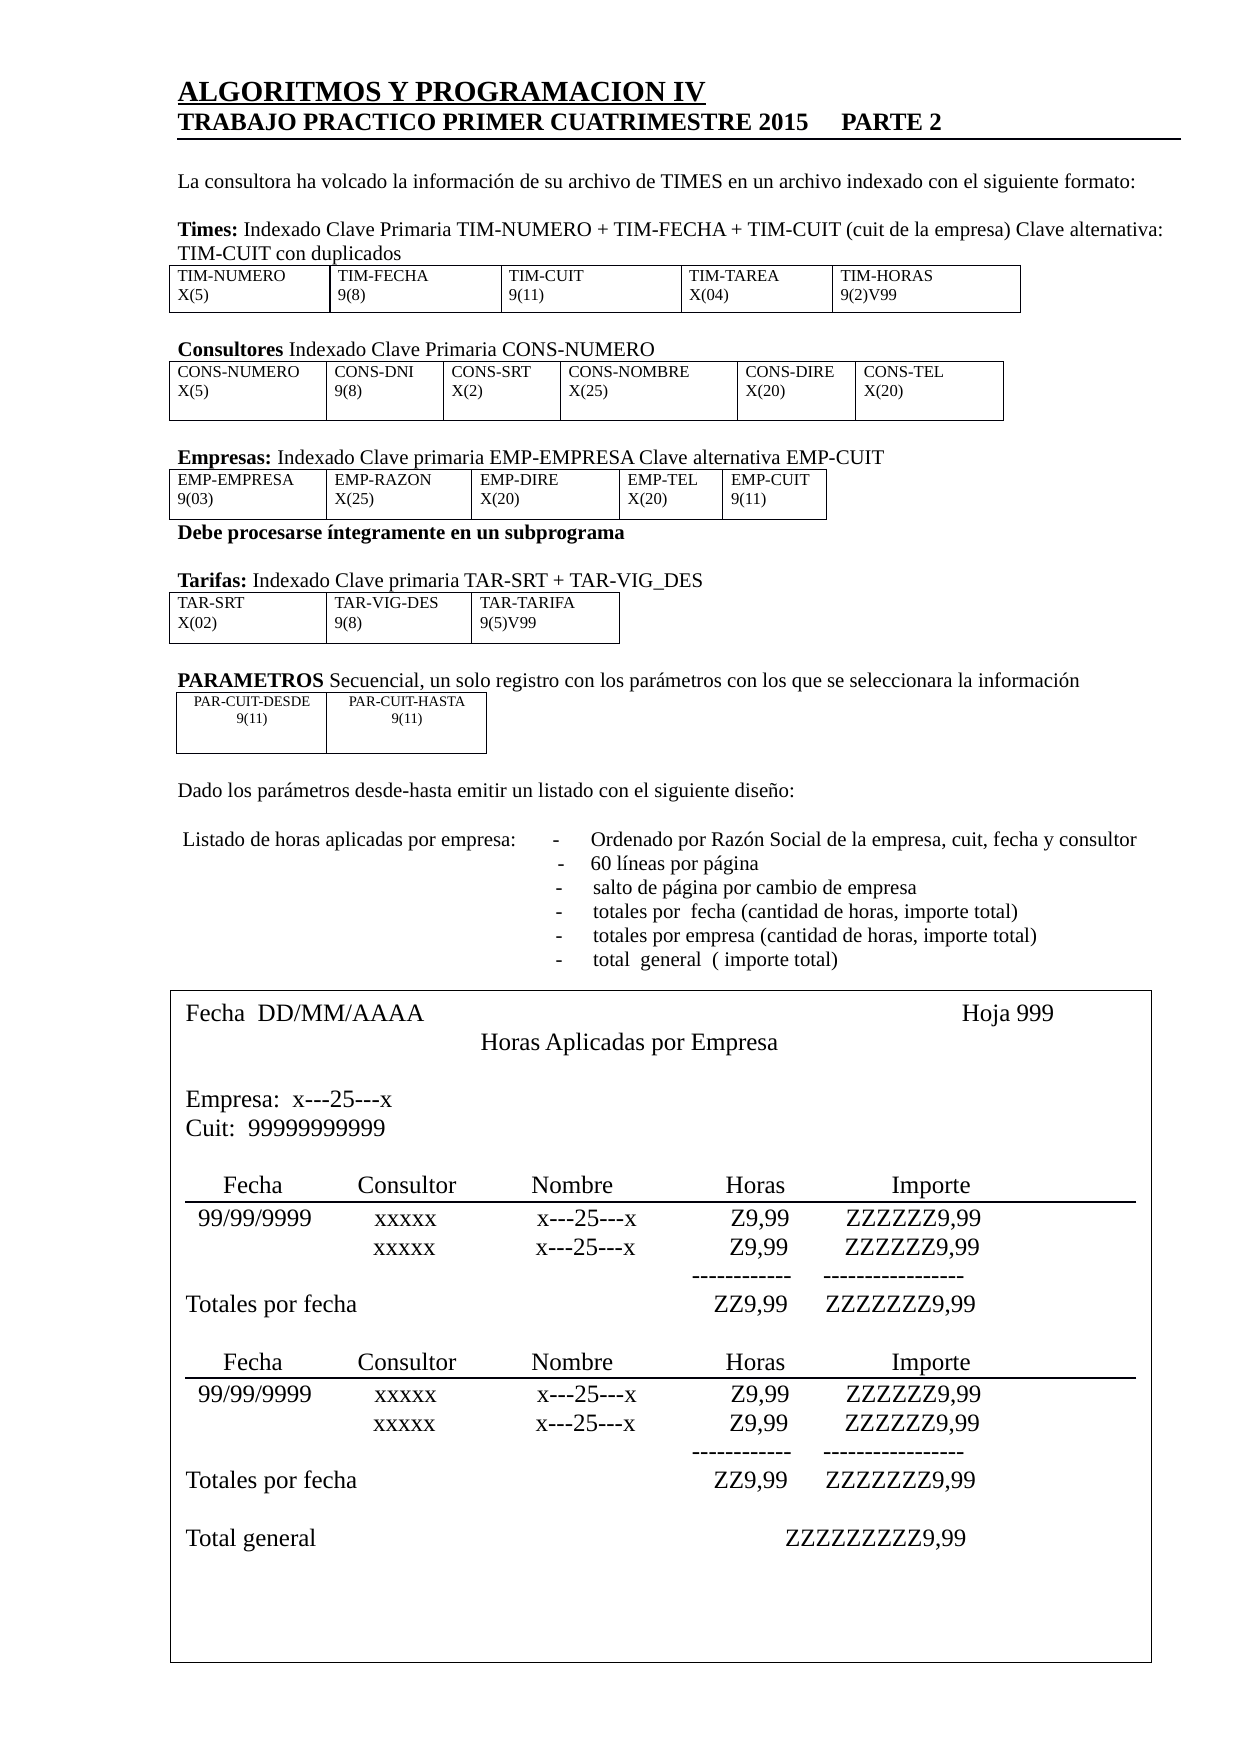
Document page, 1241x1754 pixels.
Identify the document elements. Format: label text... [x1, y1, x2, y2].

text ------------ ----------------- [185, 1260, 1136, 1289]
text Fecha Consultor Nombre Horas Importe [185, 1347, 1136, 1377]
text 99/99/9999 xxxxx x---25---x Z9,99 ZZZZZZ9,99 [185, 1379, 1136, 1408]
table_header TIM-CUIT 9(11) [502, 266, 681, 312]
table_header EMP-RAZON X(25) [327, 470, 471, 519]
text Empresa: x---25---x [185, 1084, 1136, 1113]
table_header TIM-TAREA X(04) [682, 266, 832, 312]
list salto de página por cambio de empresa [555, 875, 1181, 899]
text Fecha Consultor Nombre Horas Importe [185, 1170, 1136, 1201]
text Totales por fecha ZZ9,99 ZZZZZZZ9,99 [185, 1465, 1136, 1494]
text xxxxx x---25---x Z9,99 ZZZZZZ9,99 [185, 1408, 1136, 1436]
text Fecha DD/MM/AAAA Hoja 999 [185, 998, 1136, 1027]
table_header CONS-NOMBRE X(25) [561, 362, 737, 419]
text Cuit: 99999999999 [185, 1113, 1136, 1142]
text Total general ZZZZZZZZZ9,99 [185, 1523, 1136, 1551]
table_header PAR-CUIT-DESDE 9(11) [177, 693, 326, 753]
table_header CONS-NUMERO X(5) [170, 362, 326, 419]
table_header TAR-SRT X(02) [170, 593, 326, 643]
table_header PAR-CUIT-HASTA 9(11) [327, 693, 486, 753]
table_header CONS-TEL X(20) [856, 362, 1003, 419]
text Times: Indexado Clave Primaria TIM-NUMERO + TIM-FECHA + TIM-CUIT (cuit de la empresa) Clave alternativa: TIM-CUIT con duplicados [177, 217, 1181, 265]
text PARAMETROS Secuencial, un solo registro con los parámetros con los que se seleccionara la información [177, 668, 1181, 692]
table_header EMP-TEL X(20) [620, 470, 722, 519]
table_header TIM-HORAS 9(2)V99 [833, 266, 1020, 312]
text Consultores Indexado Clave Primaria CONS-NUMERO [177, 337, 1181, 361]
text Listado de horas aplicadas por empresa: - Ordenado por Razón Social de la empresa, cuit, fecha y consultor [177, 827, 1181, 851]
table_header CONS-DNI 9(8) [327, 362, 443, 419]
table_header TAR-VIG-DES 9(8) [327, 593, 471, 643]
list totales por empresa (cantidad de horas, importe total) [555, 923, 1181, 947]
text ------------ ----------------- [185, 1436, 1136, 1465]
table_header CONS-SRT X(2) [444, 362, 560, 419]
table_header TAR-TARIFA 9(5)V99 [472, 593, 619, 643]
text Tarifas: Indexado Clave primaria TAR-SRT + TAR-VIG_DES [177, 568, 1181, 592]
text Horas Aplicadas por Empresa [185, 1027, 1136, 1055]
text La consultora ha volcado la información de su archivo de TIMES en un archivo indexado con el siguiente formato: [177, 168, 1181, 193]
list total general ( importe total) [555, 947, 1181, 971]
table_header CONS-DIRE X(20) [738, 362, 855, 419]
text xxxxx x---25---x Z9,99 ZZZZZZ9,99 [185, 1232, 1136, 1260]
table_header TIM-FECHA 9(8) [331, 266, 501, 312]
table_header EMP-EMPRESA 9(03) [170, 470, 326, 519]
text Empresas: Indexado Clave primaria EMP-EMPRESA Clave alternativa EMP-CUIT [177, 444, 1181, 469]
table_header EMP-DIRE X(20) [472, 470, 619, 519]
text 99/99/9999 xxxxx x---25---x Z9,99 ZZZZZZ9,99 [185, 1203, 1136, 1232]
text Totales por fecha ZZ9,99 ZZZZZZZ9,99 [185, 1289, 1136, 1318]
list totales por fecha (cantidad de horas, importe total) [555, 899, 1181, 923]
table_header EMP-CUIT 9(11) [723, 470, 826, 519]
text Debe procesarse íntegramente en un subprograma [177, 520, 1181, 544]
text - 60 líneas por página [177, 851, 1181, 875]
table_header TIM-NUMERO X(5) [170, 266, 329, 312]
text Dado los parámetros desde-hasta emitir un listado con el siguiente diseño: [177, 778, 1181, 802]
